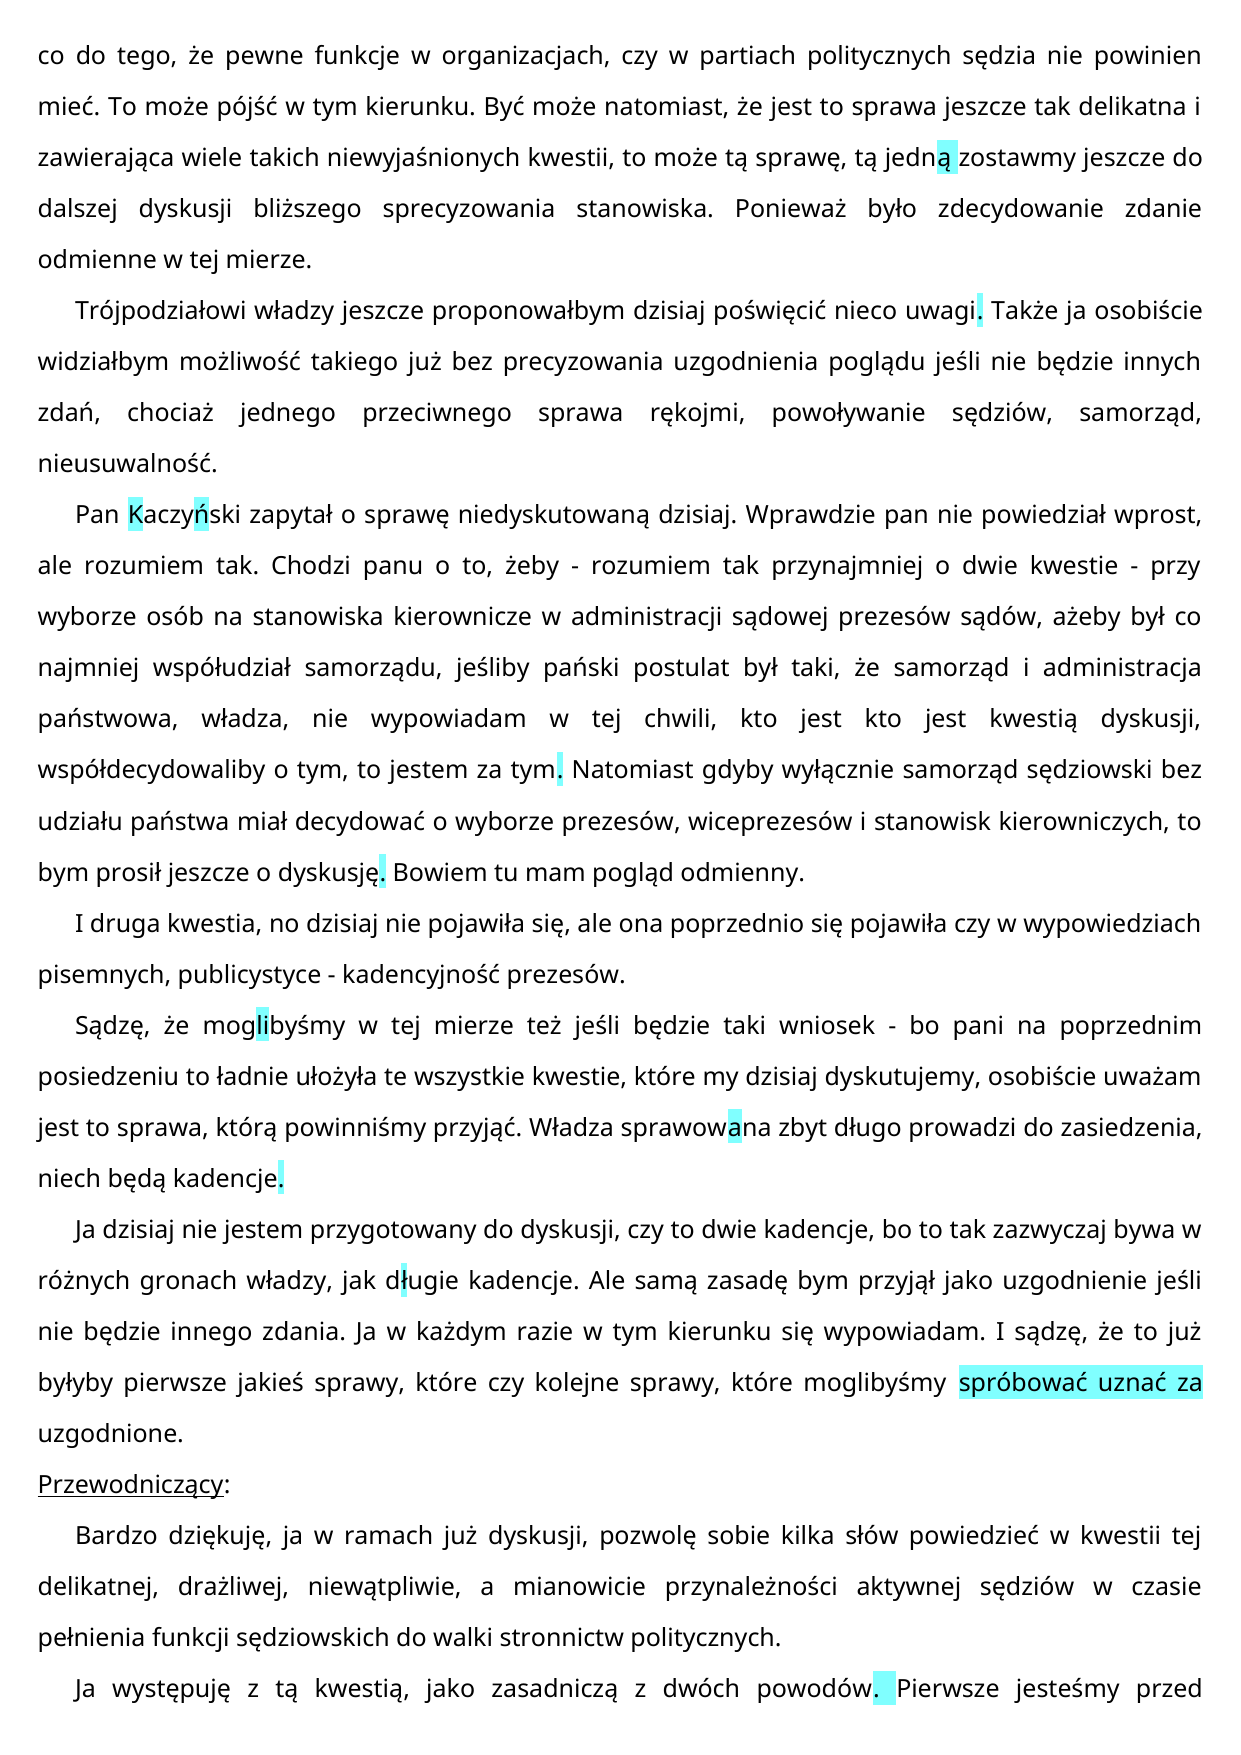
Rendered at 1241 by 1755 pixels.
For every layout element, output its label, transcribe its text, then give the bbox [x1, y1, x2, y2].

text co do tego, że pewne funkcje w organizacjach, czy w partiach politycznych sędzia nie powinien mieć. To może pójść w tym kierunku. Być może natomiast, że jest to sprawa jeszcze tak delikatna i zawierająca wiele takich niewyjaśnionych kwestii, to może tą sprawę, tą jedną zostawmy jeszcze do dalszej dyskusji bliższego sprecyzowania stanowiska. Ponieważ było zdecydowanie zdanie odmienne w tej mierze. [37, 37, 1203, 276]
text Przewodniczący: [37, 1467, 1203, 1501]
text Ja występuję z tą kwestią, jako zasadniczą z dwóch powodów. Pierwsze jesteśmy przed [37, 1671, 1203, 1705]
text Sądzę, że moglibyśmy w tej mierze też jeśli będzie taki wniosek - bo pani na poprzednim posiedzeniu to ładnie ułożyła te wszystkie kwestie, które my dzisiaj dyskutujemy, osobiście uważam jest to sprawa, którą powinniśmy przyjąć. Władza sprawowana zbyt długo prowadzi do zasiedzenia, niech będą kadencje. [37, 1007, 1203, 1194]
text Ja dzisiaj nie jestem przygotowany do dyskusji, czy to dwie kadencje, bo to tak zazwyczaj bywa w różnych gronach władzy, jak długie kadencje. Ale samą zasadę bym przyjął jako uzgodnienie jeśli nie będzie innego zdania. Ja w każdym razie w tym kierunku się wypowiadam. I sądzę, że to już byłyby pierwsze jakieś sprawy, które czy kolejne sprawy, które moglibyśmy spróbować uznać za uzgodnione. [37, 1211, 1203, 1450]
text Pan Kaczyński zapytał o sprawę niedyskutowaną dzisiaj. Wprawdzie pan nie powiedział wprost, ale rozumiem tak. Chodzi panu o to, żeby - rozumiem tak przynajmniej o dwie kwestie - przy wyborze osób na stanowiska kierownicze w administracji sądowej prezesów sądów, ażeby był co najmniej współudział samorządu, jeśliby pański postulat był taki, że samorząd i administracja państwowa, władza, nie wypowiadam w tej chwili, kto jest kto jest kwestią dyskusji, współdecydowaliby o tym, to jestem za tym. Natomiast gdyby wyłącznie samorząd sędziowski bez udziału państwa miał decydować o wyborze prezesów, wiceprezesów i stanowisk kierowniczych, to bym prosił jeszcze o dyskusję. Bowiem tu mam pogląd odmienny. [37, 497, 1203, 888]
text I druga kwestia, no dzisiaj nie pojawiła się, ale ona poprzednio się pojawiła czy w wypowiedziach pisemnych, publicystyce - kadencyjność prezesów. [37, 905, 1203, 990]
text Bardzo dziękuję, ja w ramach już dyskusji, pozwolę sobie kilka słów powiedzieć w kwestii tej delikatnej, drażliwej, niewątpliwie, a mianowicie przynależności aktywnej sędziów w czasie pełnienia funkcji sędziowskich do walki stronnictw politycznych. [37, 1518, 1203, 1654]
text Trójpodziałowi władzy jeszcze proponowałbym dzisiaj poświęcić nieco uwagi. Także ja osobiście widziałbym możliwość takiego już bez precyzowania uzgodnienia poglądu jeśli nie będzie innych zdań, chociaż jednego przeciwnego sprawa rękojmi, powoływanie sędziów, samorząd, nieusuwalność. [37, 293, 1203, 480]
